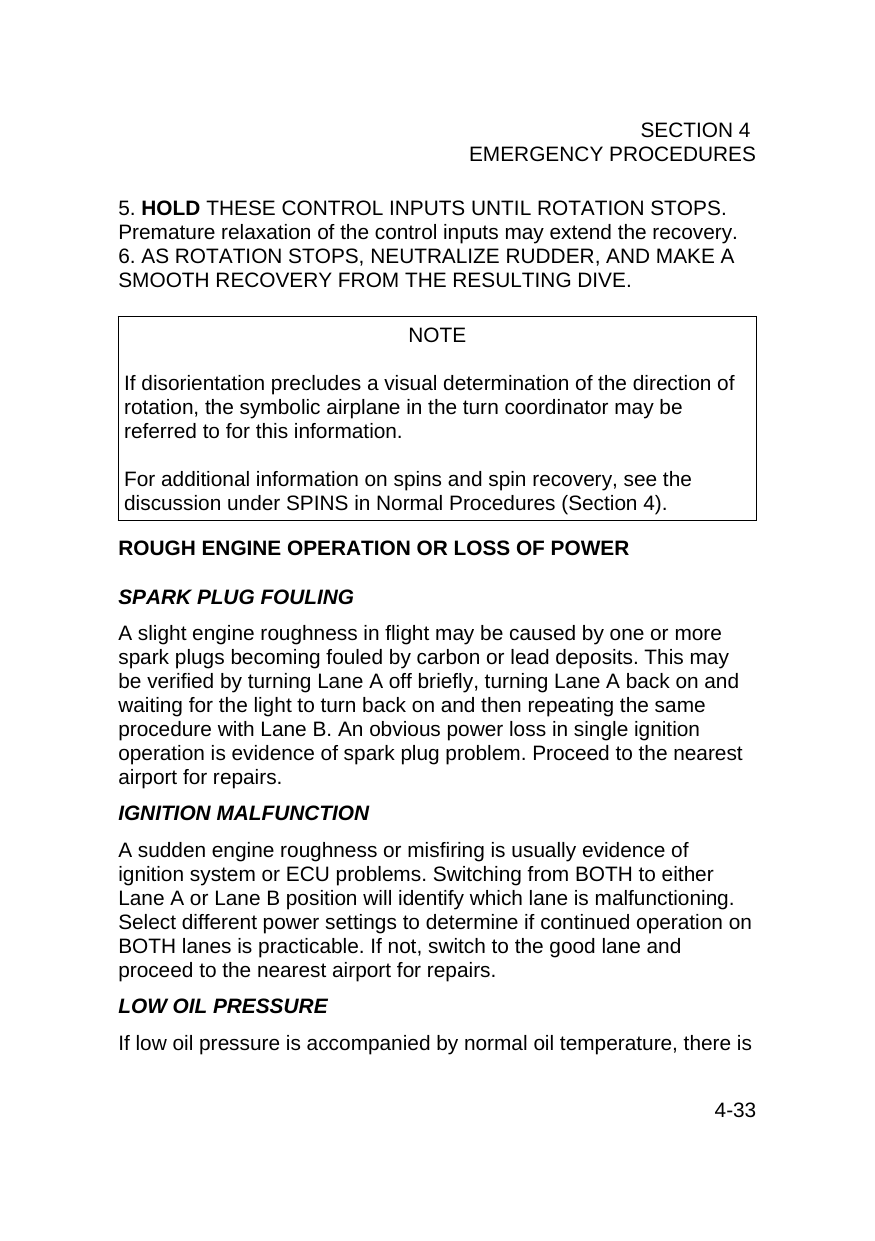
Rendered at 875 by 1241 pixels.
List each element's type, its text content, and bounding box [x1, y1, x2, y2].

text A sudden engine roughness or misfiring is usually evidence of ignition system or ECU problems. Switching from BOTH to either Lane A or Lane B position will identify which lane is malfunctioning. Select different power settings to determine if continued operation on BOTH lanes is practicable. If not, switch to the good lane and proceed to the nearest airport for repairs. [118, 838, 756, 981]
table_header NOTE If disorientation precludes a visual determination of the direction of rotation, the symbolic airplane in the turn coordinator may be referred to for this information. For additional information on spins and spin recovery, see the discussion under SPINS in Normal Procedures (Section 4). [119, 317, 756, 520]
text If low oil pressure is accompanied by normal oil temperature, there is [118, 1030, 756, 1054]
subtitle LOW OIL PRESSURE [118, 994, 756, 1018]
text A slight engine roughness in flight may be caused by one or more spark plugs becoming fouled by carbon or lead deposits. This may be verified by turning Lane A off briefly, turning Lane A back on and waiting for the light to turn back on and then repeating the same procedure with Lane B. An obvious power loss in single ignition operation is evidence of spark plug problem. Proceed to the nearest airport for repairs. [118, 621, 756, 789]
subtitle IGNITION MALFUNCTION [118, 801, 756, 825]
text 6. AS ROTATION STOPS, NEUTRALIZE RUDDER, AND MAKE A SMOOTH RECOVERY FROM THE RESULTING DIVE. [118, 244, 756, 292]
subtitle SPARK PLUG FOULING [118, 584, 756, 608]
subtitle ROUGH ENGINE OPERATION OR LOSS OF POWER [118, 536, 756, 559]
text 5. HOLD THESE CONTROL INPUTS UNTIL ROTATION STOPS. Premature relaxation of the control inputs may extend the recovery. [118, 196, 756, 244]
